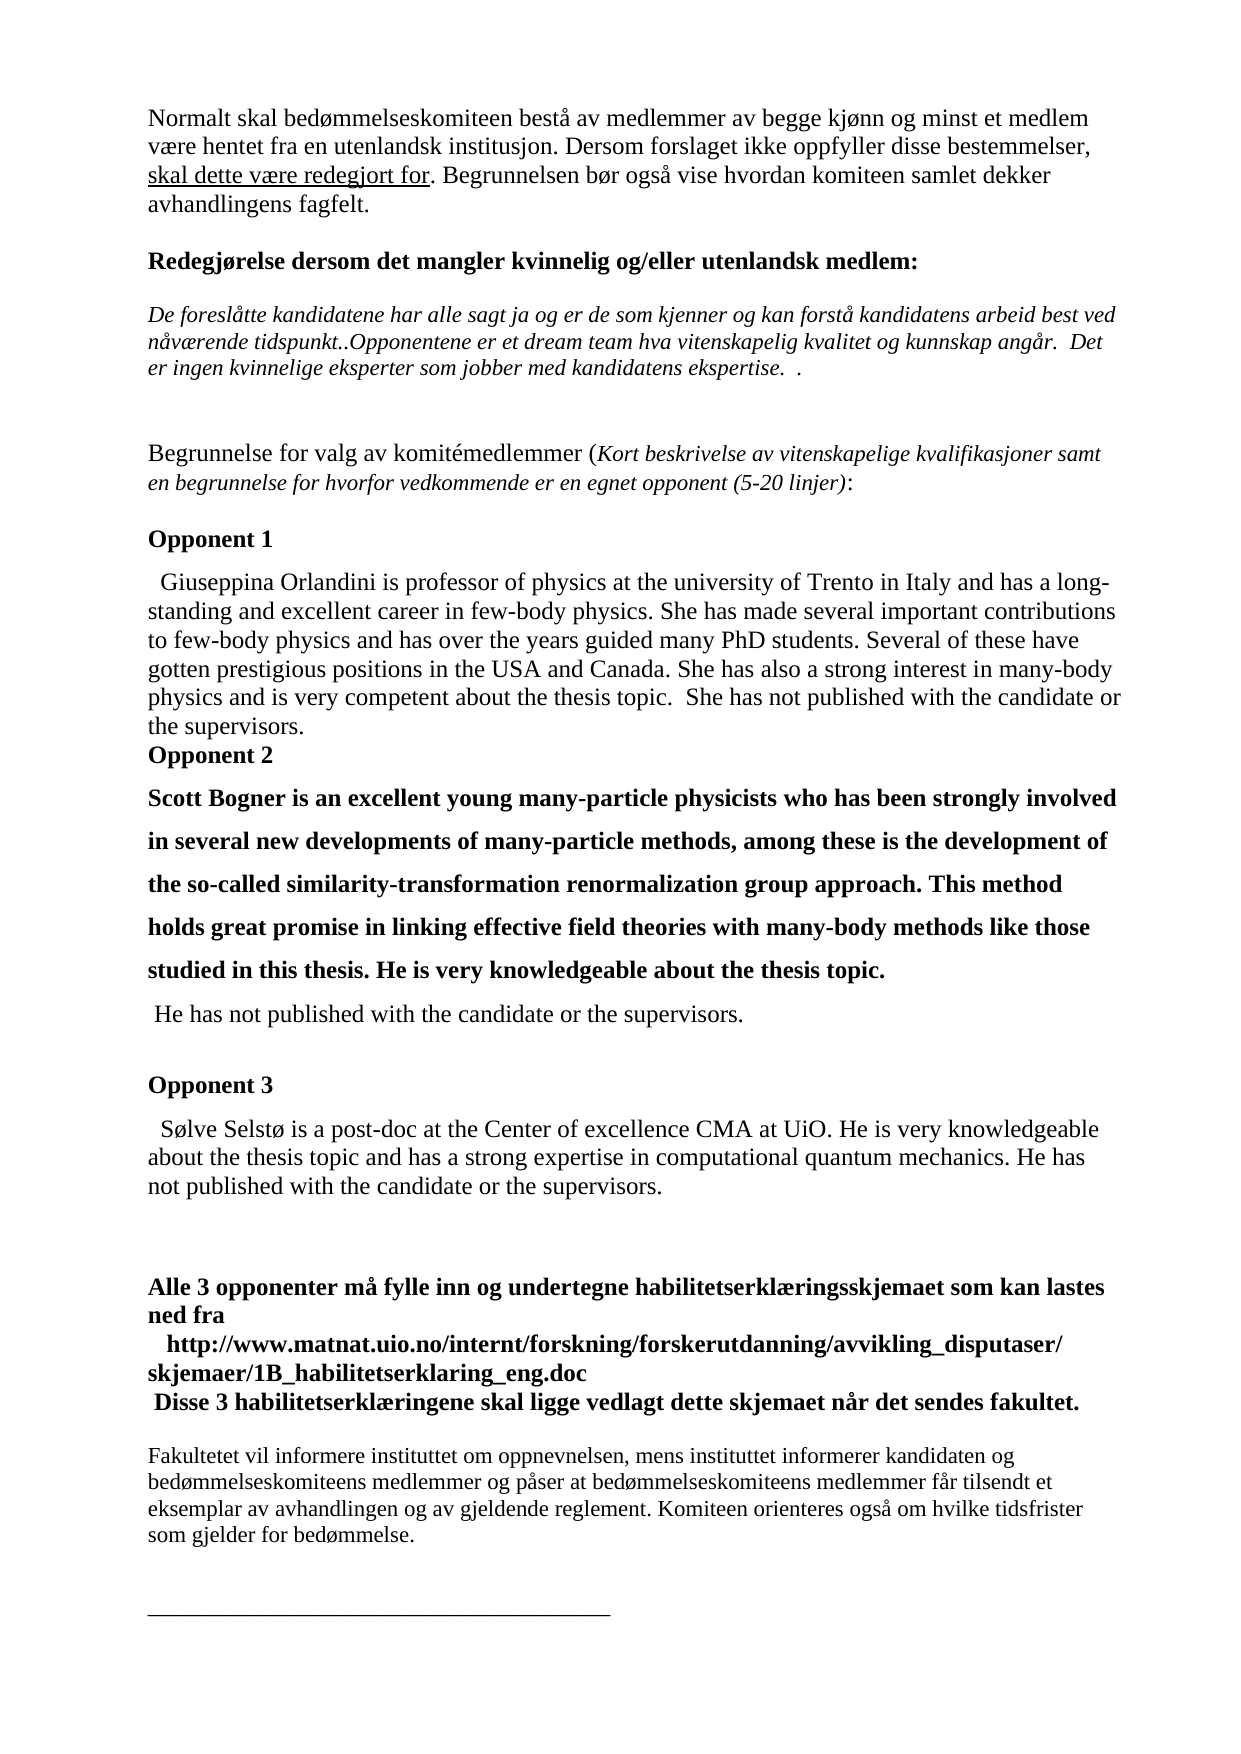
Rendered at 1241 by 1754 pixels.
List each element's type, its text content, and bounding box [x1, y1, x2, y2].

text Alle 3 opponenter må fylle inn og undertegne habilitetserklæringsskjemaet som kan lastes ned fra [148, 1272, 1122, 1329]
text Normalt skal bedømmelseskomiteen bestå av medlemmer av begge kjønn og minst et medlem være hentet fra en utenlandsk institusjon. Dersom forslaget ikke oppfyller disse bestemmelser, skal dette være redegjort for. Begrunnelsen bør også vise hvordan komiteen samlet dekker avhandlingens fagfelt. [148, 103, 1122, 218]
text Begrunnelse for valg av komitémedlemmer (Kort beskrivelse av vitenskapelige kvalifikasjoner samt en begrunnelse for hvorfor vedkommende er en egnet opponent (5-20 linjer): [148, 438, 1122, 496]
text Scott Bogner is an excellent young many-particle physicists who has been strongly involved in several new developments of many-particle methods, among these is the development of the so-called similarity-transformation renormalization group approach. This method holds great promise in linking effective field theories with many-body methods like those studied in this thesis. He is very knowledgeable about the thesis topic. [148, 783, 1122, 984]
text Opponent 1 [148, 524, 1122, 553]
text Opponent 2 [148, 740, 1122, 769]
text Sølve Selstø is a post-doc at the Center of excellence CMA at UiO. He is very knowledgeable about the thesis topic and has a strong expertise in computational quantum mechanics. He has not published with the candidate or the supervisors. [148, 1114, 1122, 1200]
text Disse 3 habilitetserklæringene skal ligge vedlagt dette skjemaet når det sendes fakultet. [148, 1387, 1122, 1416]
text _____________________________________ [148, 1590, 1122, 1619]
text He has not published with the candidate or the supervisors. [148, 999, 1122, 1027]
text Opponent 3 [148, 1071, 1122, 1099]
text Redegjørelse dersom det mangler kvinnelig og/eller utenlandsk medlem: [148, 246, 1122, 275]
text http://www.matnat.uio.no/internt/forskning/forskerutdanning/avvikling_disputaser/skjemaer/1B_habilitetserklaring_eng.doc [148, 1329, 1122, 1387]
text De foreslåtte kandidatene har alle sagt ja og er de som kjenner og kan forstå kandidatens arbeid best ved nåværende tidspunkt..Opponentene er et dream team hva vitenskapelig kvalitet og kunnskap angår. Det er ingen kvinnelige eksperter som jobber med kandidatens ekspertise. . [148, 301, 1122, 381]
text Fakultetet vil informere instituttet om oppnevnelsen, mens instituttet informerer kandidaten og bedømmelseskomiteens medlemmer og påser at bedømmelseskomiteens medlemmer får tilsendt et eksemplar av avhandlingen og av gjeldende reglement. Komiteen orienteres også om hvilke tidsfrister som gjelder for bedømmelse. [148, 1442, 1122, 1547]
text Giuseppina Orlandini is professor of physics at the university of Trento in Italy and has a long-standing and excellent career in few-body physics. She has made several important contributions to few-body physics and has over the years guided many PhD students. Several of these have gotten prestigious positions in the USA and Canada. She has also a strong interest in many-body physics and is very competent about the thesis topic. She has not published with the candidate or the supervisors. [148, 567, 1122, 740]
